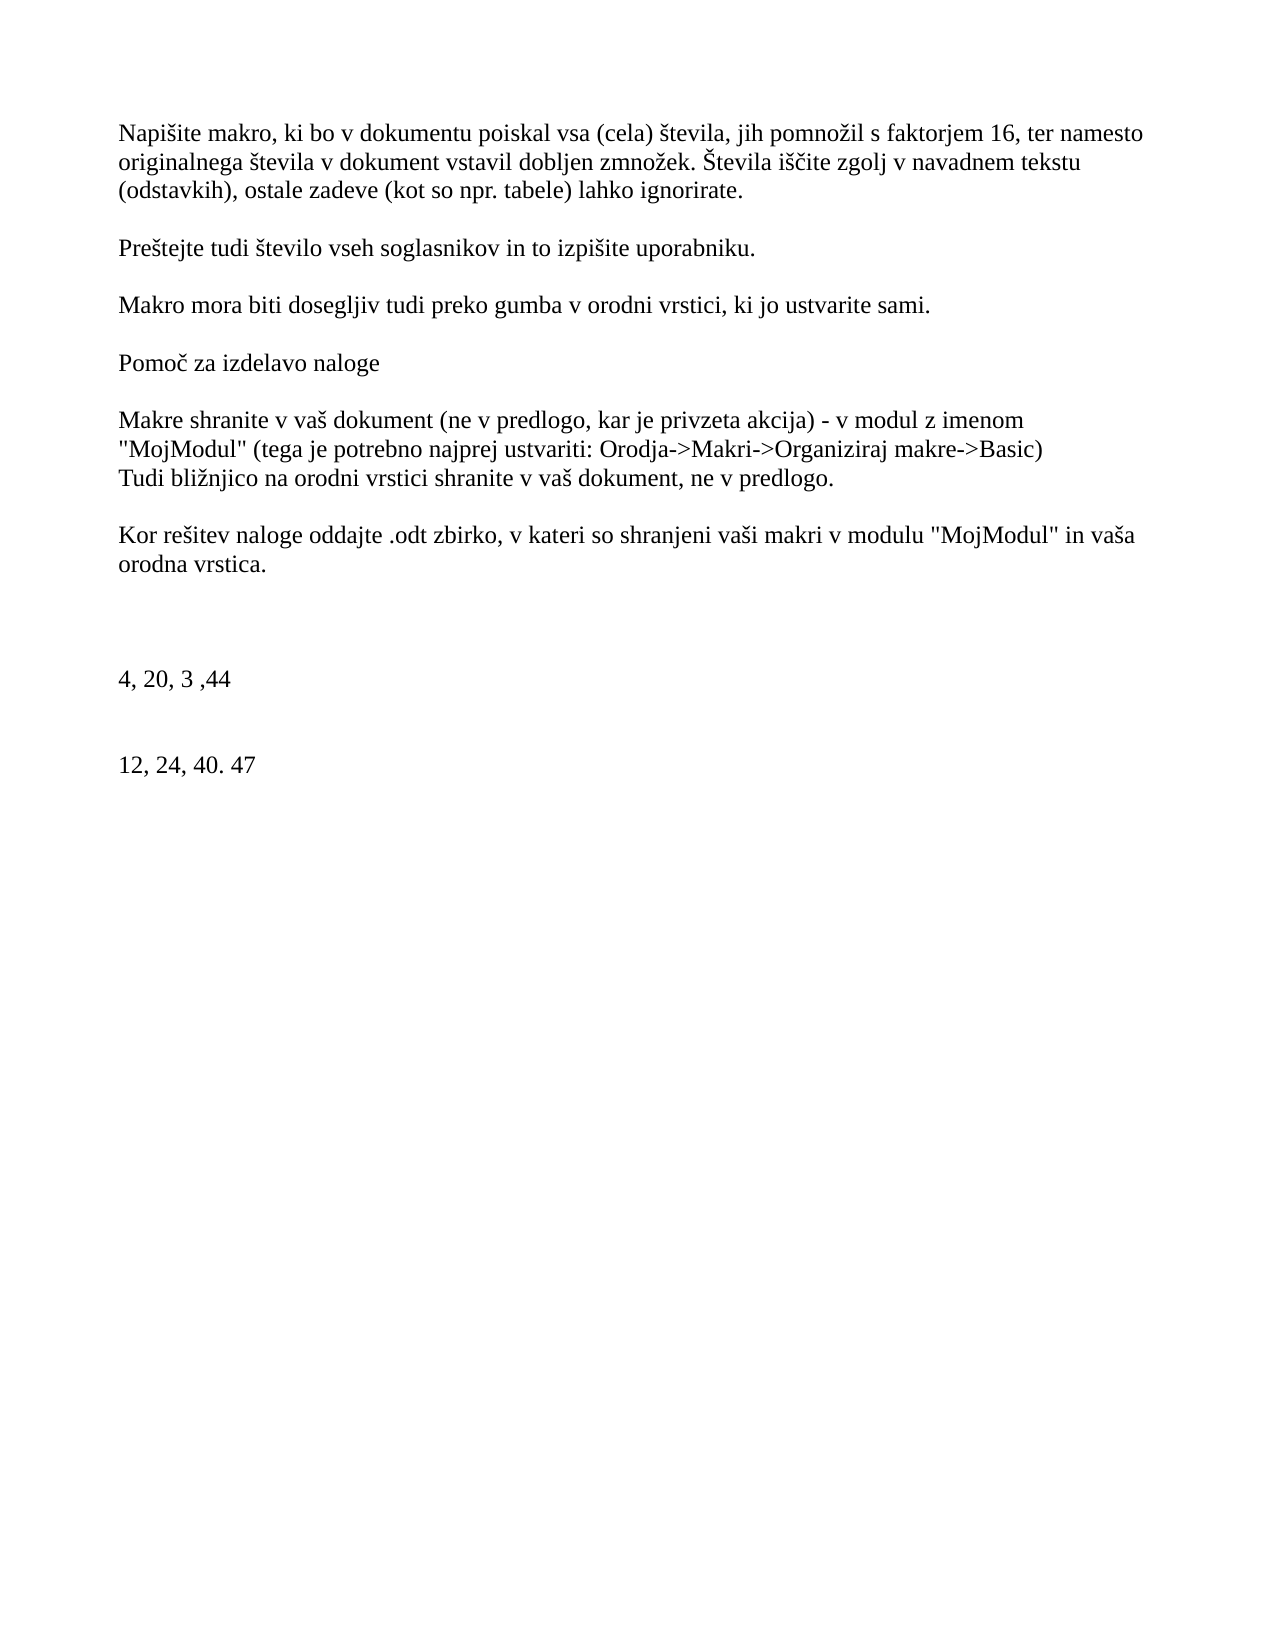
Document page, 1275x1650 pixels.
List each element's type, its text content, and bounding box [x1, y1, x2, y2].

text Preštejte tudi število vseh soglasnikov in to izpišite uporabniku. [118, 233, 1157, 262]
text Pomoč za izdelavo naloge [118, 348, 1157, 377]
text Tudi bližnjico na orodni vrstici shranite v vaš dokument, ne v predlogo. [118, 463, 1157, 492]
text 12, 24, 40. 47 [118, 751, 1157, 779]
text Makre shranite v vaš dokument (ne v predlogo, kar je privzeta akcija) - v modul z imenom "MojModul" (tega je potrebno najprej ustvariti: Orodja->Makri->Organiziraj makre->Basic) [118, 406, 1157, 463]
text Makro mora biti dosegljiv tudi preko gumba v orodni vrstici, ki jo ustvarite sami. [118, 291, 1157, 319]
text 4, 20, 3 ,44 [118, 664, 1157, 693]
text Napišite makro, ki bo v dokumentu poiskal vsa (cela) števila, jih pomnožil s faktorjem 16, ter namesto originalnega števila v dokument vstavil dobljen zmnožek. Števila iščite zgolj v navadnem tekstu (odstavkih), ostale zadeve (kot so npr. tabele) lahko ignorirate. [118, 118, 1157, 204]
text Kor rešitev naloge oddajte .odt zbirko, v kateri so shranjeni vaši makri v modulu "MojModul" in vaša orodna vrstica. [118, 521, 1157, 578]
